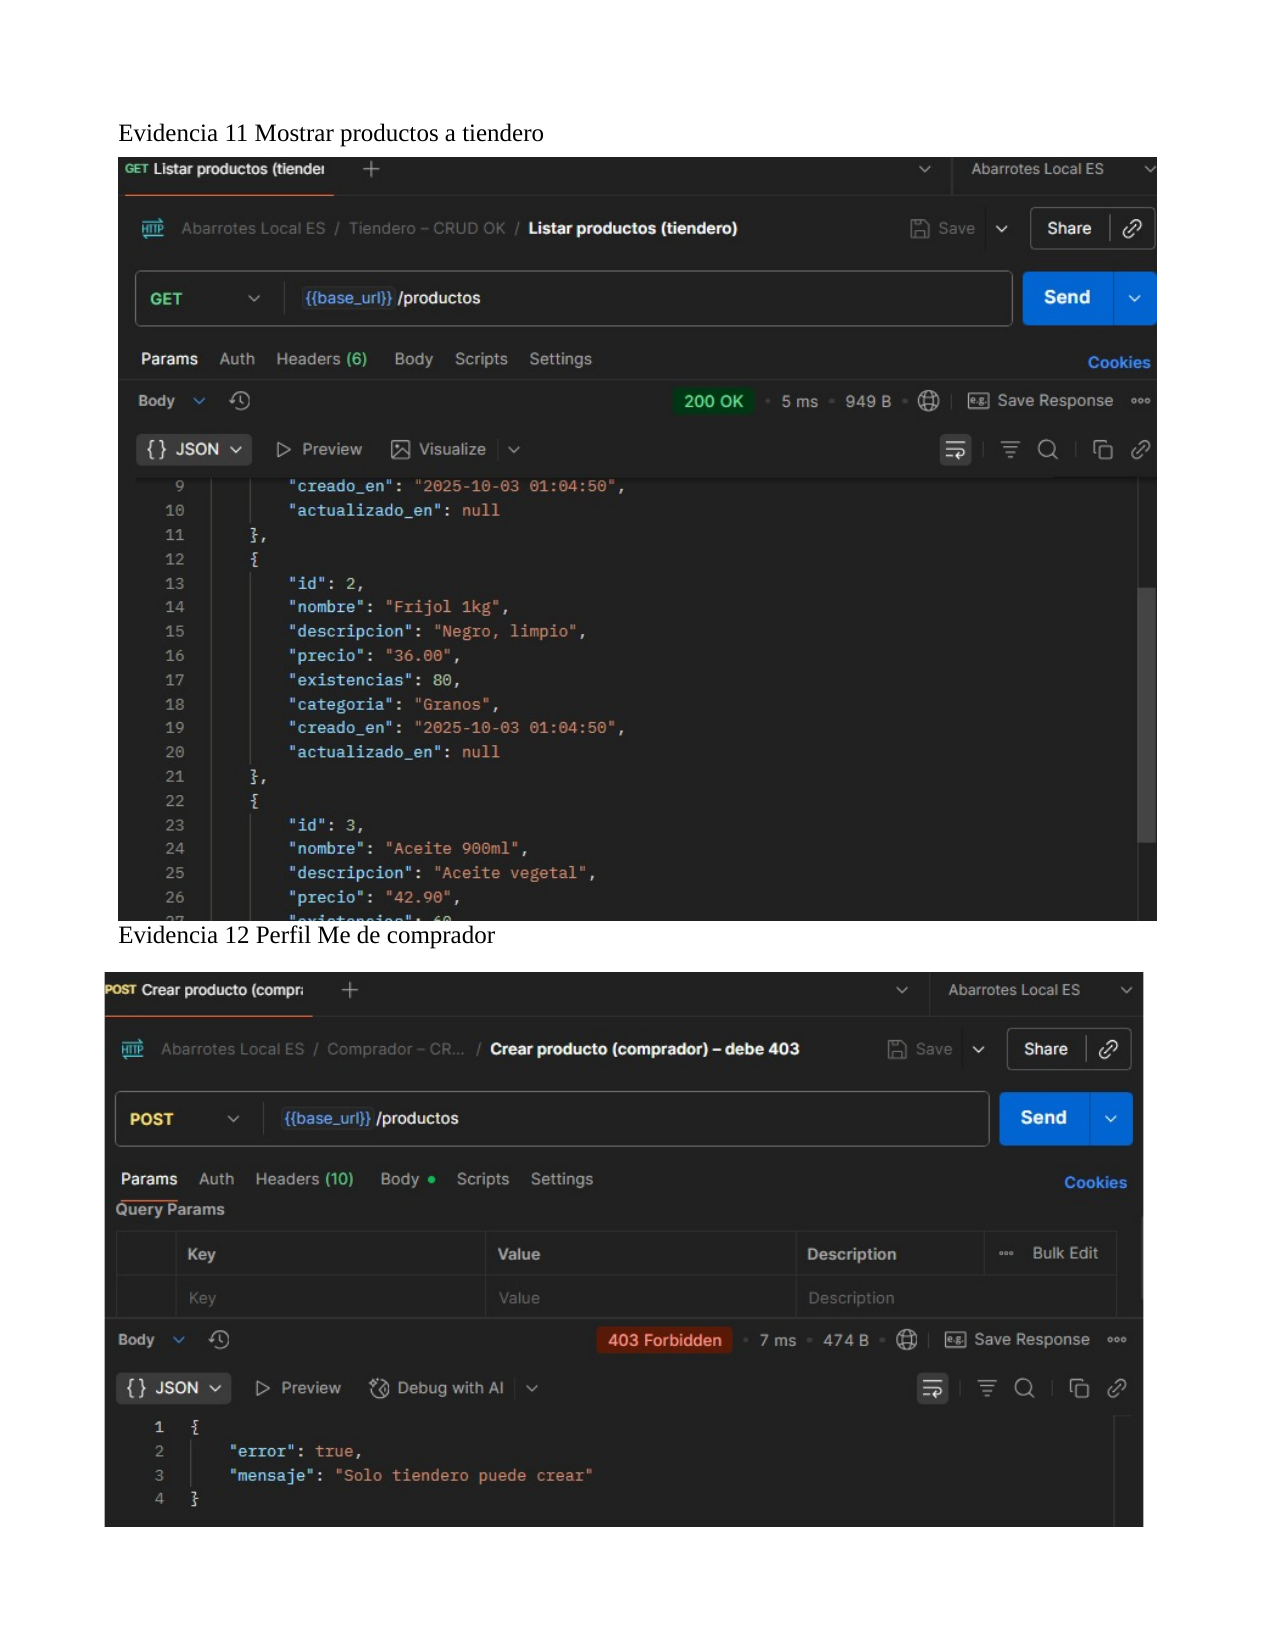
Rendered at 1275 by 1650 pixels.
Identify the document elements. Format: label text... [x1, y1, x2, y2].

text Evidencia 12 Perfil Me de comprador [118, 921, 1157, 949]
picture [118, 157, 1157, 921]
picture [104, 972, 1144, 1527]
text [118, 147, 1157, 157]
text Evidencia 11 Mostrar productos a tiendero [118, 118, 1157, 147]
